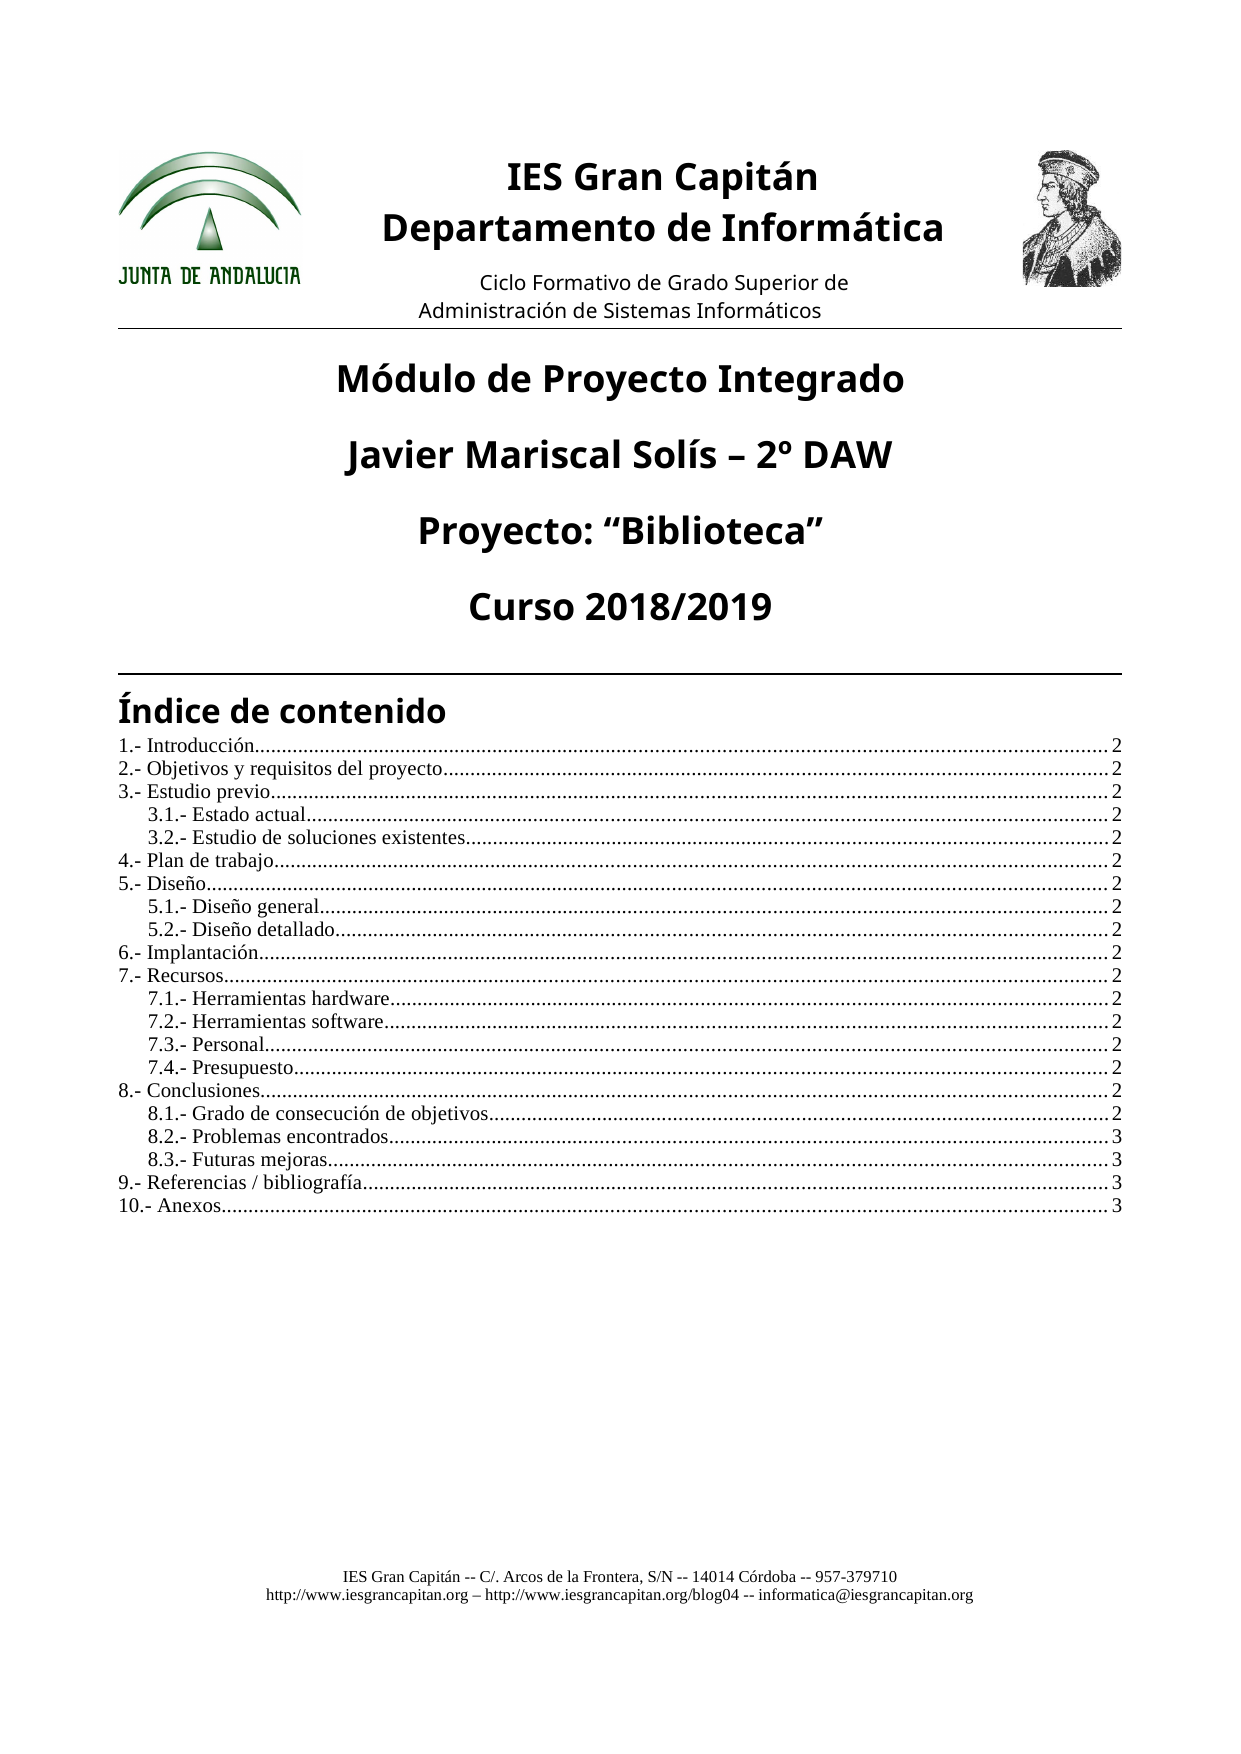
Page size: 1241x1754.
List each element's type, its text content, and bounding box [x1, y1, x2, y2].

title Javier Mariscal Solís – 2º DAW [118, 429, 1122, 480]
text 9.- Referencias / bibliografía 3 [118, 1171, 1122, 1194]
picture [1022, 150, 1122, 287]
title Módulo de Proyecto Integrado [118, 353, 1122, 404]
text 5.- Diseño 2 [118, 872, 1122, 895]
text Ciclo Formativo de Grado Superior de Administración de Sistemas Informáticos [118, 264, 1122, 328]
title Curso 2018/2019 [118, 581, 1122, 632]
text 7.4.- Presupuesto 2 [148, 1056, 1122, 1079]
picture [118, 150, 303, 284]
text 2.- Objetivos y requisitos del proyecto 2 [118, 757, 1122, 780]
text 4.- Plan de trabajo 2 [118, 849, 1122, 872]
text 8.- Conclusiones 2 [118, 1079, 1122, 1102]
text 7.- Recursos 2 [118, 964, 1122, 987]
text 7.2.- Herramientas software 2 [148, 1010, 1122, 1033]
text 3.2.- Estudio de soluciones existentes 2 [148, 826, 1122, 849]
text 7.1.- Herramientas hardware 2 [148, 987, 1122, 1010]
text 10.- Anexos 3 [118, 1194, 1122, 1217]
text 8.3.- Futuras mejoras 3 [148, 1148, 1122, 1171]
title Proyecto: “Biblioteca” [118, 505, 1122, 556]
text 3.1.- Estado actual 2 [148, 803, 1122, 826]
text 5.1.- Diseño general 2 [148, 895, 1122, 918]
text 7.3.- Personal 2 [148, 1033, 1122, 1056]
text 5.2.- Diseño detallado 2 [148, 918, 1122, 941]
text 6.- Implantación 2 [118, 941, 1122, 964]
text 8.2.- Problemas encontrados 3 [148, 1125, 1122, 1148]
title IES Gran Capitán Departamento de Informática [303, 150, 1022, 252]
subtitle Índice de contenido [118, 688, 1122, 734]
text 3.- Estudio previo 2 [118, 780, 1122, 803]
text 1.- Introducción 2 [118, 734, 1122, 757]
text 8.1.- Grado de consecución de objetivos 2 [148, 1102, 1122, 1125]
